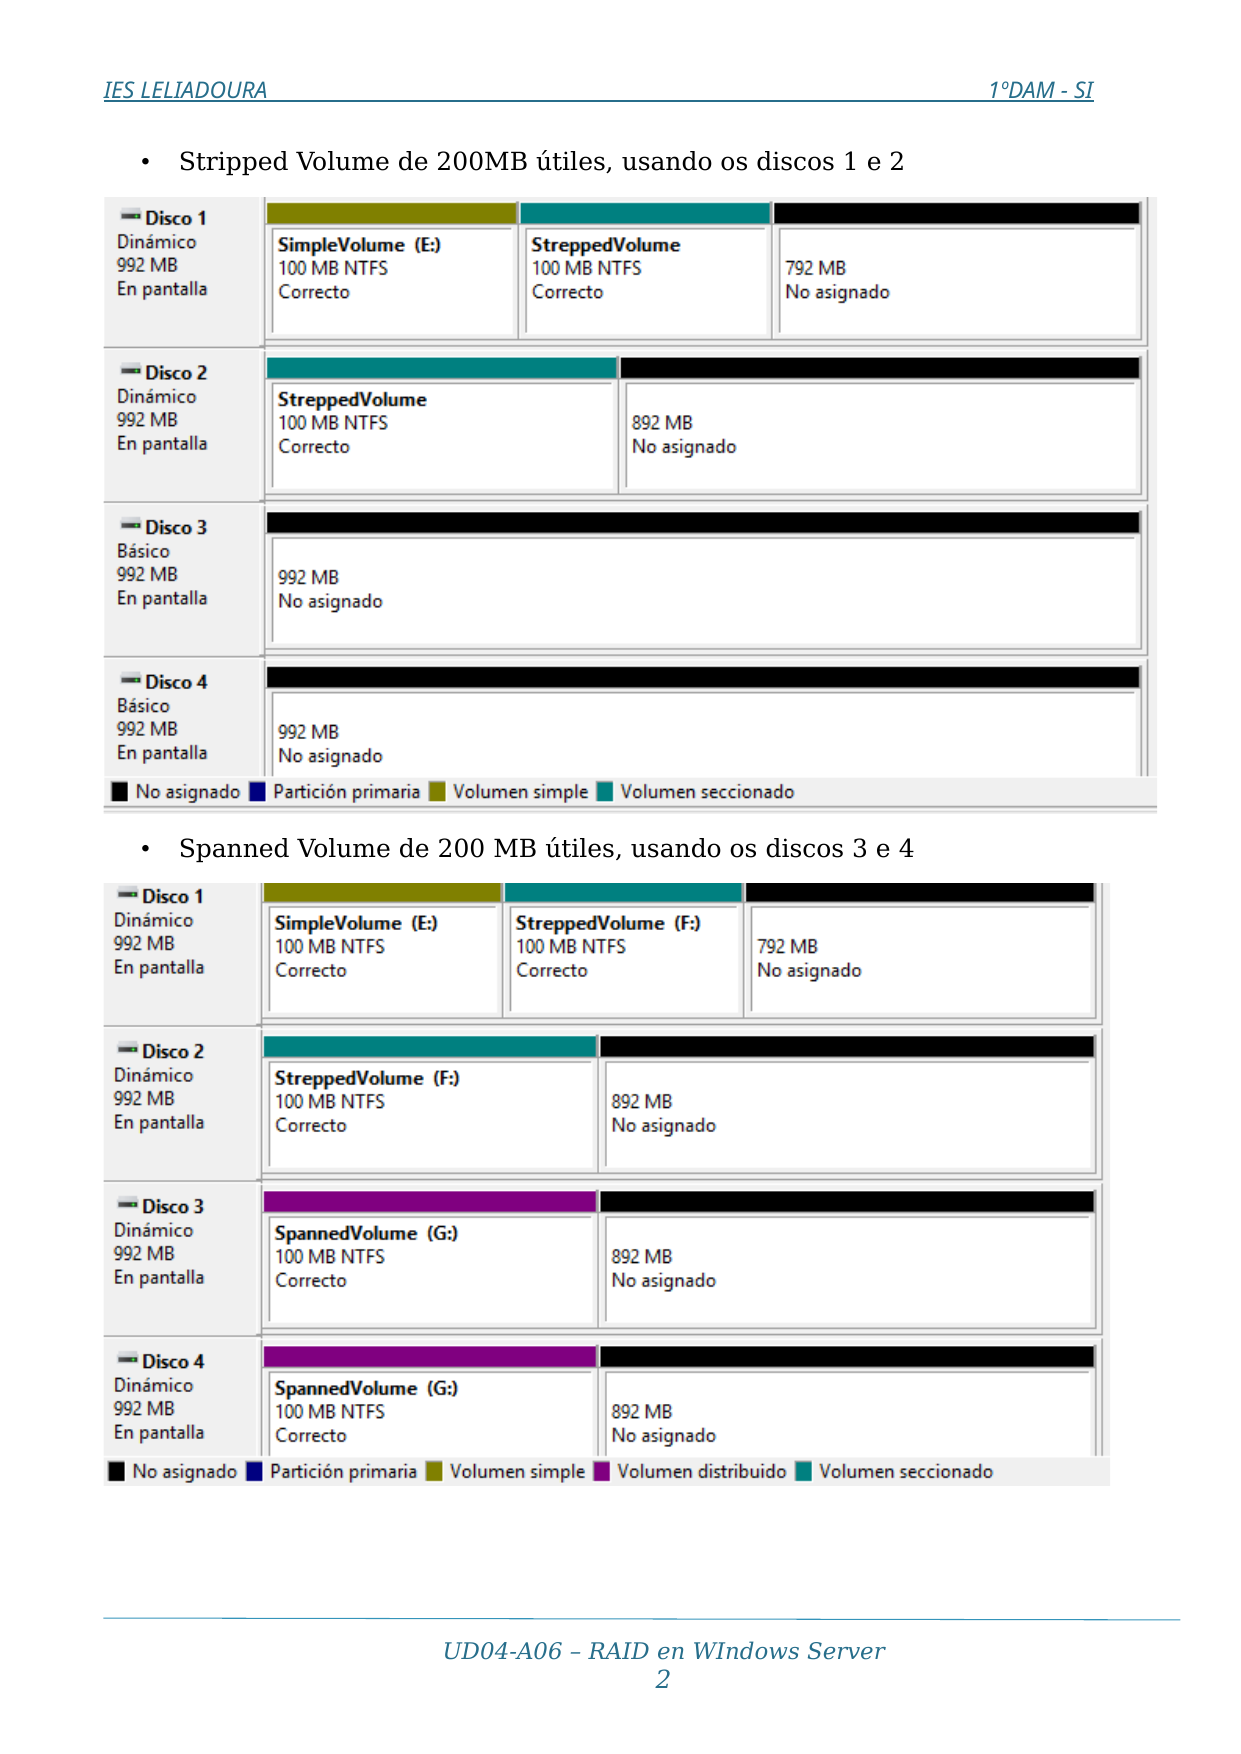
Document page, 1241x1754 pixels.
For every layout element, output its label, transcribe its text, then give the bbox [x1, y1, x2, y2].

list Spanned Volume de 200 MB útiles, usando os discos 3 e 4 [141, 834, 1181, 863]
picture [103, 883, 1111, 1486]
list Stripped Volume de 200MB útiles, usando os discos 1 e 2 [141, 148, 1181, 177]
picture [103, 197, 1158, 814]
